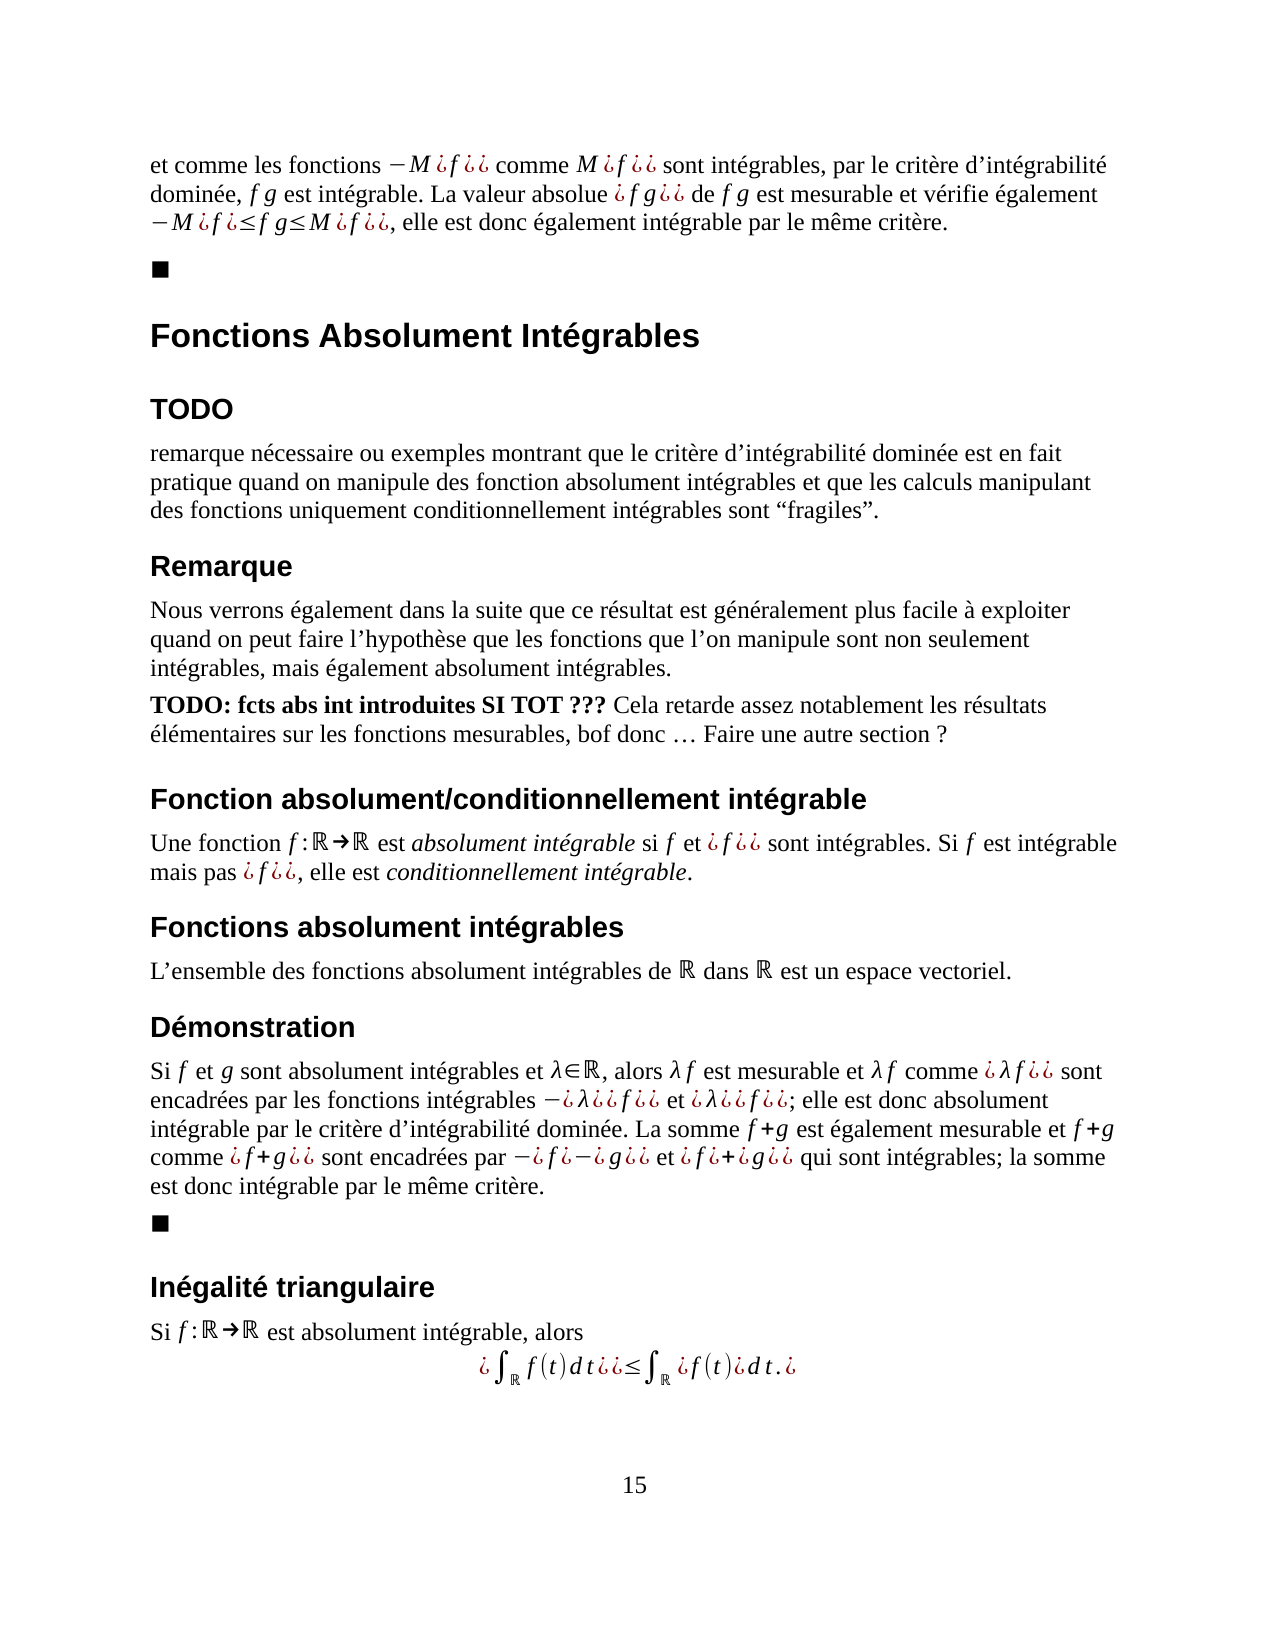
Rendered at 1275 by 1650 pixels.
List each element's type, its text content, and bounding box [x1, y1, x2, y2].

text TODO: fcts abs int introduites SI TOT ??? Cela retarde assez notablement les résultats élémentaires sur les fonctions mesurables, bof donc … Faire une autre section ? [150, 690, 1125, 748]
subtitle TODO [150, 392, 1125, 425]
subtitle Fonction absolument/conditionnellement intégrable [150, 782, 1125, 815]
subtitle Fonctions absolument intégrables [150, 910, 1125, 944]
subtitle Fonctions Absolument Intégrables [150, 316, 1125, 354]
subtitle Inégalité triangulaire [150, 1271, 1125, 1304]
subtitle Démonstration [150, 1010, 1125, 1044]
text L’ensemble des fonctions absolument intégrables de dans est un espace vectoriel. [150, 956, 1125, 985]
text Nous verrons également dans la suite que ce résultat est généralement plus facile à exploiter quand on peut faire l’hypothèse que les fonctions que l’on manipule sont non seulement intégrables, mais également absolument intégrables. [150, 595, 1125, 681]
subtitle Remarque [150, 549, 1125, 583]
text remarque nécessaire ou exemples montrant que le critère d’intégrabilité dominée est en fait pratique quand on manipule des fonction absolument intégrables et que les calculs manipulant des fonctions uniquement conditionnellement intégrables sont “fragiles”. [150, 438, 1125, 524]
text et comme les fonctions comme sont intégrables, par le critère d’intégrabilité dominée, est intégrable. La valeur absolue de est mesurable et vérifie également , elle est donc également intégrable par le même critère. [150, 150, 1125, 236]
text Si est absolument intégrable, alors [150, 1317, 1125, 1345]
text Une fonction est absolument intégrable si et sont intégrables. Si est intégrable mais pas , elle est conditionnellement intégrable. [150, 828, 1125, 885]
text Si et sont absolument intégrables et , alors est mesurable et comme sont encadrées par les fonctions intégrables et ; elle est donc absolument intégrable par le critère d’intégrabilité dominée. La somme est également mesurable et comme sont encadrées par et qui sont intégrables; la somme est donc intégrable par le même critère. [150, 1056, 1125, 1200]
